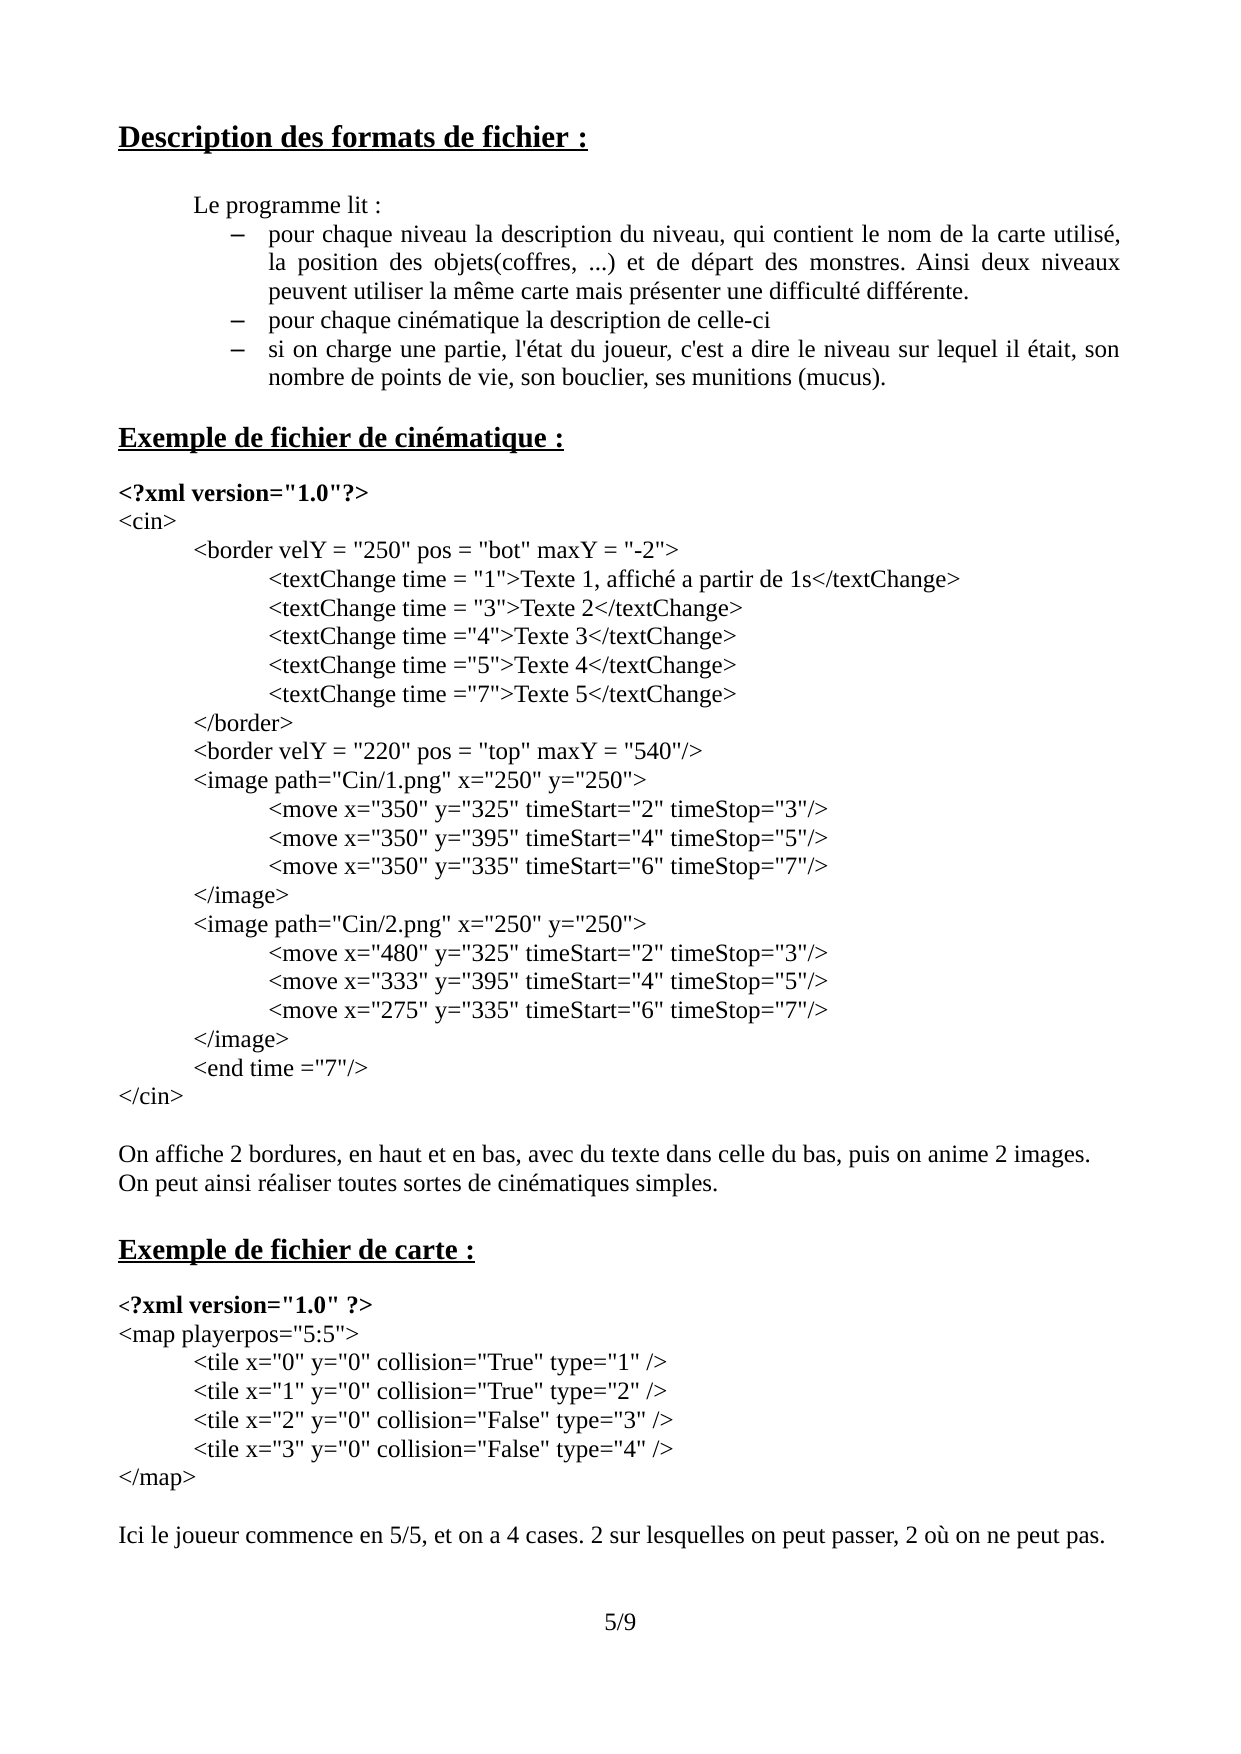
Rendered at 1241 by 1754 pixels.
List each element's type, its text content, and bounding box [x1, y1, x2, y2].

text <border velY = "220" pos = "top" maxY = "540"/> [118, 736, 1122, 765]
text Le programme lit : [118, 190, 1122, 219]
text <textChange time = "3">Texte 2</textChange> [118, 593, 1122, 621]
text <textChange time ="4">Texte 3</textChange> [118, 621, 1122, 650]
text Ici le joueur commence en 5/5, et on a 4 cases. 2 sur lesquelles on peut passer, 2 où on ne peut pas. [118, 1520, 1122, 1549]
text On affiche 2 bordures, en haut et en bas, avec du texte dans celle du bas, puis on anime 2 images. On peut ainsi réaliser toutes sortes de cinématiques simples. [118, 1139, 1122, 1196]
text <textChange time ="5">Texte 4</textChange> [118, 650, 1122, 679]
text <tile x="2" y="0" collision="False" type="3" /> [118, 1405, 1122, 1434]
text </border> [118, 708, 1122, 736]
text </cin> [118, 1081, 1122, 1110]
text </image> [118, 1024, 1122, 1053]
text <image path="Cin/2.png" x="250" y="250"> [118, 909, 1122, 938]
text <move x="275" y="335" timeStart="6" timeStop="7"/> [118, 995, 1122, 1024]
text <end time ="7"/> [118, 1053, 1122, 1081]
text Description des formats de fichier : [118, 118, 1122, 154]
text </image> [118, 880, 1122, 909]
text <move x="350" y="395" timeStart="4" timeStop="5"/> [118, 823, 1122, 851]
text <textChange time ="7">Texte 5</textChange> [118, 679, 1122, 708]
text <?xml version="1.0" ?> [118, 1290, 1122, 1319]
text </map> [118, 1462, 1122, 1491]
text <tile x="1" y="0" collision="True" type="2" /> [118, 1376, 1122, 1405]
text <image path="Cin/1.png" x="250" y="250"> [118, 765, 1122, 794]
text <cin> [118, 506, 1122, 535]
text <tile x="3" y="0" collision="False" type="4" /> [118, 1434, 1122, 1462]
list si on charge une partie, l'état du joueur, c'est a dire le niveau sur lequel il était, son nombre de points de vie, son bouclier, ses munitions (mucus). [231, 334, 1122, 391]
text Exemple de fichier de carte : [118, 1232, 1122, 1266]
text <move x="480" y="325" timeStart="2" timeStop="3"/> [118, 938, 1122, 966]
list pour chaque cinématique la description de celle-ci [231, 305, 1122, 334]
text <?xml version="1.0"?> [118, 478, 1122, 506]
text <tile x="0" y="0" collision="True" type="1" /> [118, 1347, 1122, 1376]
text <textChange time = "1">Texte 1, affiché a partir de 1s</textChange> [118, 564, 1122, 593]
text <move x="333" y="395" timeStart="4" timeStop="5"/> [118, 966, 1122, 995]
text <move x="350" y="325" timeStart="2" timeStop="3"/> [118, 794, 1122, 823]
text <move x="350" y="335" timeStart="6" timeStop="7"/> [118, 851, 1122, 880]
text Exemple de fichier de cinématique : [118, 420, 1122, 453]
text <border velY = "250" pos = "bot" maxY = "-2"> [118, 535, 1122, 564]
list pour chaque niveau la description du niveau, qui contient le nom de la carte utilisé, la position des objets(coffres, ...) et de départ des monstres. Ainsi deux niveaux peuvent utiliser la même carte mais présenter une difficulté différente. [231, 219, 1122, 305]
text <map playerpos="5:5"> [118, 1319, 1122, 1347]
